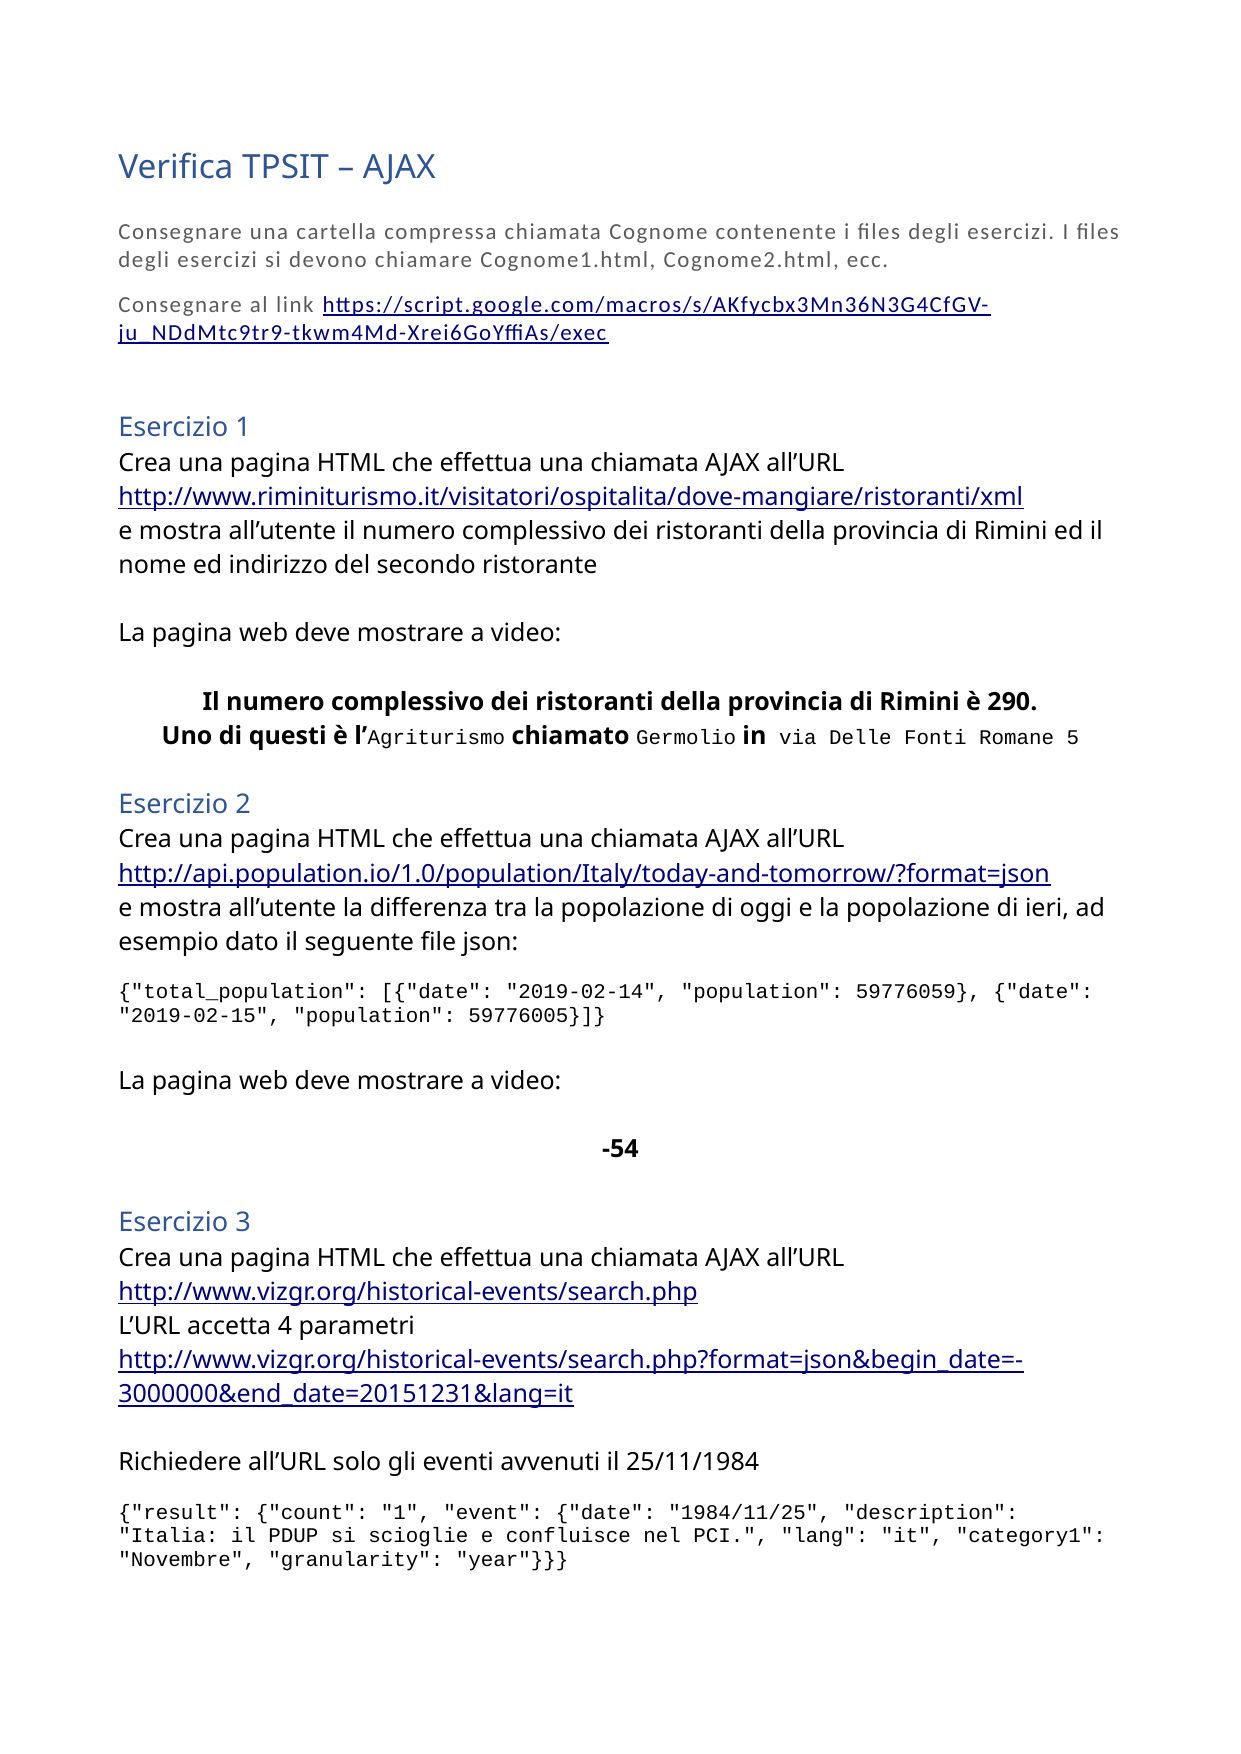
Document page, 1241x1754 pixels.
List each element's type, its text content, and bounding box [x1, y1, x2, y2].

text La pagina web deve mostrare a video: [118, 1062, 1122, 1096]
subtitle Consegnare al link https://script.google.com/macros/s/AKfycbx3Mn36N3G4CfGV-ju_NDdMtc9tr9-tkwm4Md-Xrei6GoYffiAs/exec [118, 290, 1122, 346]
text La pagina web deve mostrare a video: [118, 615, 1122, 649]
text e mostra all’utente la differenza tra la popolazione di oggi e la popolazione di ieri, ad esempio dato il seguente file json: [118, 889, 1122, 957]
text Uno di questi è l’Agriturismo chiamato Germolio in via Delle Fonti Romane 5 [118, 717, 1122, 751]
subtitle Consegnare una cartella compressa chiamata Cognome contenente i files degli esercizi. I files degli esercizi si devono chiamare Cognome1.html, Cognome2.html, ecc. [118, 217, 1122, 273]
text Richiedere all’URL solo gli eventi avvenuti il 25/11/1984 [118, 1444, 1122, 1478]
text Crea una pagina HTML che effettua una chiamata AJAX all’URL [118, 445, 1122, 479]
subtitle Esercizio 1 [118, 408, 1122, 445]
text {"result": {"count": "1", "event": {"date": "1984/11/25", "description": "Italia: il PDUP si scioglie e confluisce nel PCI.", "lang": "it", "category1": "Novembre", "granularity": "year"}}} [118, 1502, 1122, 1573]
text Crea una pagina HTML che effettua una chiamata AJAX all’URL [118, 821, 1122, 855]
text Il numero complessivo dei ristoranti della provincia di Rimini è 290. [118, 683, 1122, 717]
text e mostra all’utente il numero complessivo dei ristoranti della provincia di Rimini ed il nome ed indirizzo del secondo ristorante [118, 513, 1122, 581]
subtitle Esercizio 2 [118, 784, 1122, 821]
text http://www.vizgr.org/historical-events/search.php [118, 1274, 1122, 1308]
subtitle Verifica TPSIT – AJAX [118, 143, 1122, 188]
text {"total_population": [{"date": "2019-02-14", "population": 59776059}, {"date": "2019-02-15", "population": 59776005}]} [118, 981, 1122, 1028]
text http://www.vizgr.org/historical-events/search.php?format=json&begin_date=-3000000&end_date=20151231&lang=it [118, 1342, 1122, 1410]
text Crea una pagina HTML che effettua una chiamata AJAX all’URL [118, 1240, 1122, 1274]
text http://api.population.io/1.0/population/Italy/today-and-tomorrow/?format=json [118, 855, 1122, 889]
subtitle Esercizio 3 [118, 1203, 1122, 1240]
text L’URL accetta 4 parametri [118, 1308, 1122, 1342]
text http://www.riminiturismo.it/visitatori/ospitalita/dove-mangiare/ristoranti/xml [118, 479, 1122, 513]
text -54 [118, 1131, 1122, 1164]
